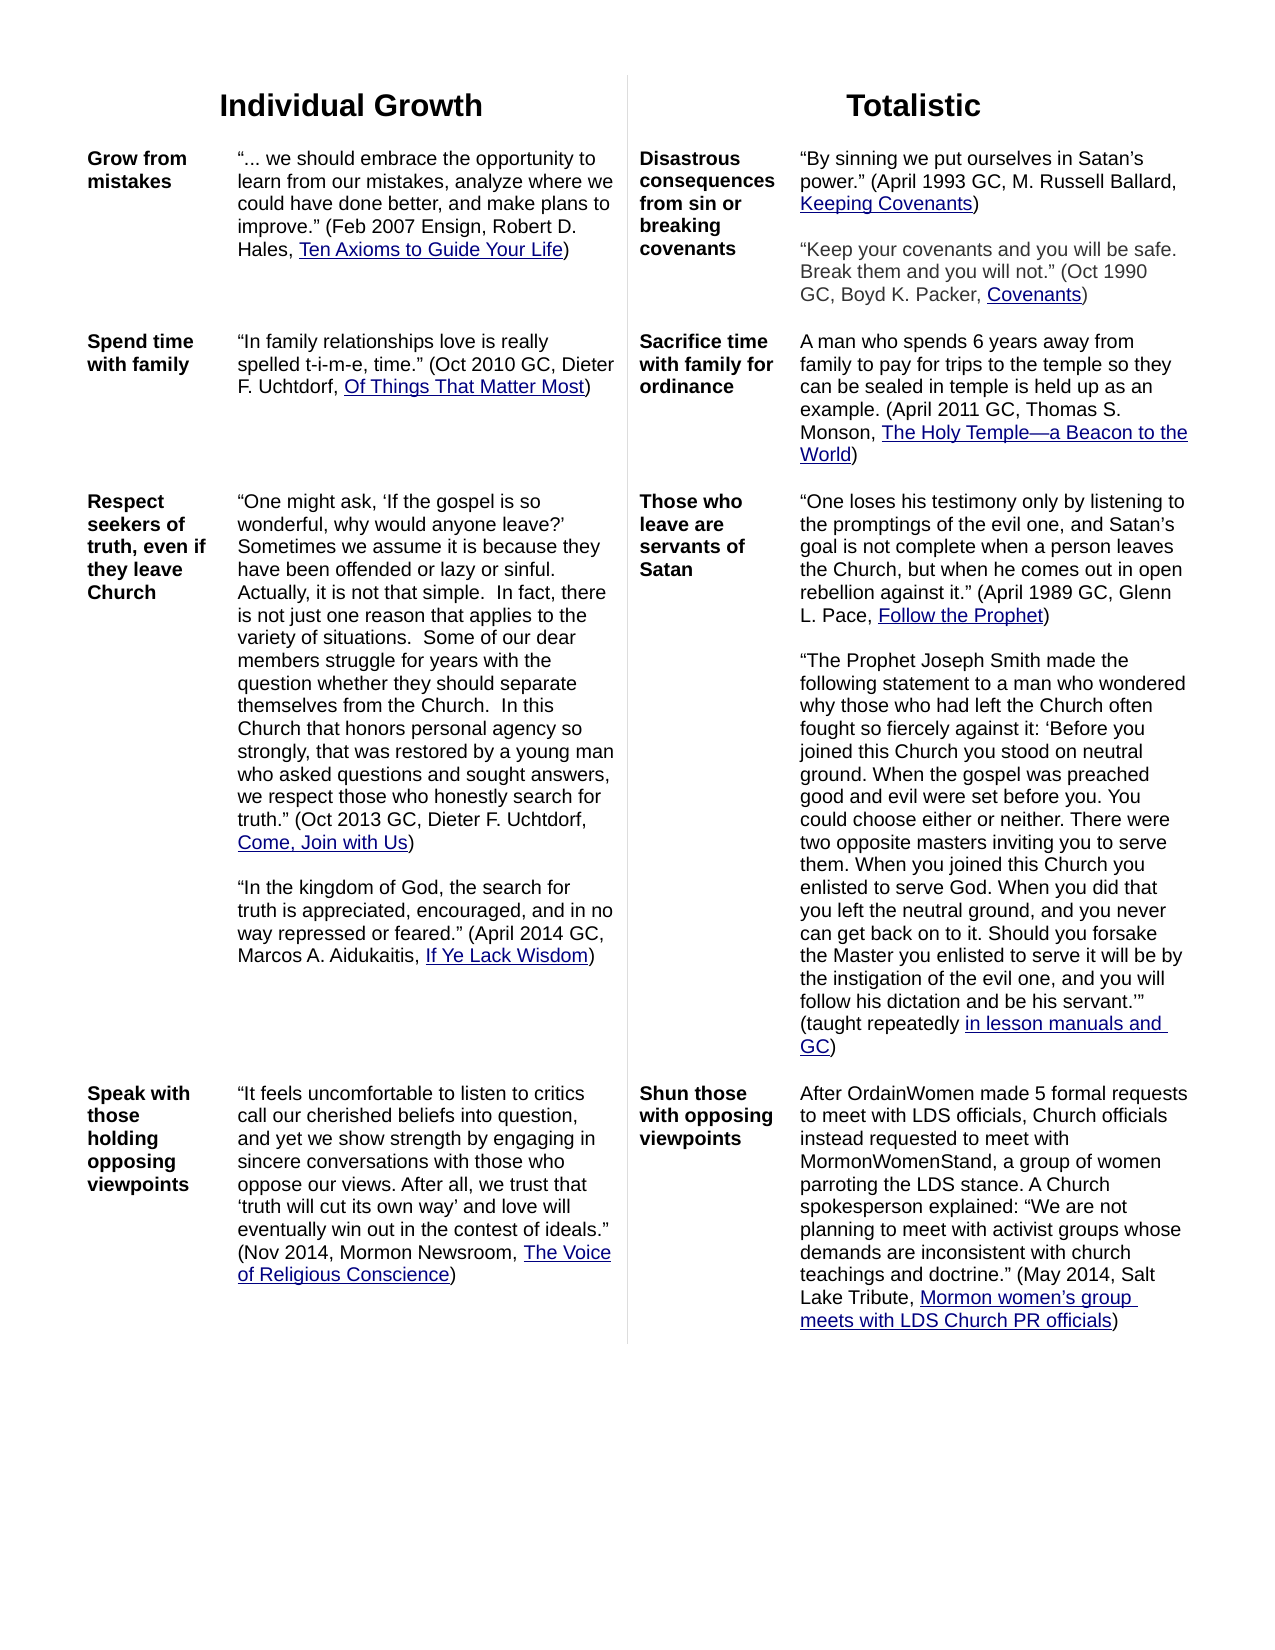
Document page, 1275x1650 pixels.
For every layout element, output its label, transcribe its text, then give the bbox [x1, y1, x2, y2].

table_cell Spend time with family [75, 318, 225, 478]
table_cell Sacrifice time with family for ordinance [628, 318, 788, 478]
table_cell “It feels uncomfortable to listen to critics call our cherished beliefs into question, and yet we show strength by engaging in sincere conversations with those who oppose our views. After all, we trust that ‘truth will cut its own way’ and love will eventually win out in the contest of ideals.” (Nov 2014, Mormon Newsroom, The Voice of Religious Conscience) [225, 1070, 627, 1343]
table_cell Shun those with opposing viewpoints [628, 1070, 788, 1343]
table_header Totalistic [628, 75, 1200, 135]
table_cell “By sinning we put ourselves in Satan’s power.” (April 1993 GC, M. Russell Ballard, Keeping Covenants) “Keep your covenants and you will be safe. Break them and you will not.” (Oct 1990 GC, Boyd K. Packer, Covenants) [788, 135, 1200, 318]
table_cell A man who spends 6 years away from family to pay for trips to the temple so they can be sealed in temple is held up as an example. (April 2011 GC, Thomas S. Monson, The Holy Temple—a Beacon to the World) [788, 318, 1200, 478]
table_cell “One might ask, ‘If the gospel is so wonderful, why would anyone leave?’ Sometimes we assume it is because they have been offended or lazy or sinful. Actually, it is not that simple. In fact, there is not just one reason that applies to the variety of situations. Some of our dear members struggle for years with the question whether they should separate themselves from the Church. In this Church that honors personal agency so strongly, that was restored by a young man who asked questions and sought answers, we respect those who honestly search for truth.” (Oct 2013 GC, Dieter F. Uchtdorf, Come, Join with Us) “In the kingdom of God, the search for truth is appreciated, encouraged, and in no way repressed or feared.” (April 2014 GC, Marcos A. Aidukaitis, If Ye Lack Wisdom) [225, 478, 627, 1070]
table_header Individual Growth [75, 75, 627, 135]
table_cell “... we should embrace the opportunity to learn from our mistakes, analyze where we could have done better, and make plans to improve.” (Feb 2007 Ensign, Robert D. Hales, Ten Axioms to Guide Your Life) [225, 135, 627, 318]
table_cell “One loses his testimony only by listening to the promptings of the evil one, and Satan’s goal is not complete when a person leaves the Church, but when he comes out in open rebellion against it.” (April 1989 GC, Glenn L. Pace, Follow the Prophet) “The Prophet Joseph Smith made the following statement to a man who wondered why those who had left the Church often fought so fiercely against it: ‘Before you joined this Church you stood on neutral ground. When the gospel was preached good and evil were set before you. You could choose either or neither. There were two opposite masters inviting you to serve them. When you joined this Church you enlisted to serve God. When you did that you left the neutral ground, and you never can get back on to it. Should you forsake the Master you enlisted to serve it will be by the instigation of the evil one, and you will follow his dictation and be his servant.’” (taught repeatedly in lesson manuals and GC) [788, 478, 1200, 1070]
table_cell Grow from mistakes [75, 135, 225, 318]
table_cell After OrdainWomen made 5 formal requests to meet with LDS officials, Church officials instead requested to meet with MormonWomenStand, a group of women parroting the LDS stance. A Church spokesperson explained: “We are not planning to meet with activist groups whose demands are inconsistent with church teachings and doctrine.” (May 2014, Salt Lake Tribute, Mormon women’s group meets with LDS Church PR officials) [788, 1070, 1200, 1343]
table_cell “In family relationships love is really spelled t-i-m-e, time.” (Oct 2010 GC, Dieter F. Uchtdorf, Of Things That Matter Most) [225, 318, 627, 478]
table_cell Speak with those holding opposing viewpoints [75, 1070, 225, 1343]
table_cell Disastrous consequences from sin or breaking covenants [628, 135, 788, 318]
table_cell Those who leave are servants of Satan [628, 478, 788, 1070]
table_cell Respect seekers of truth, even if they leave Church [75, 478, 225, 1070]
